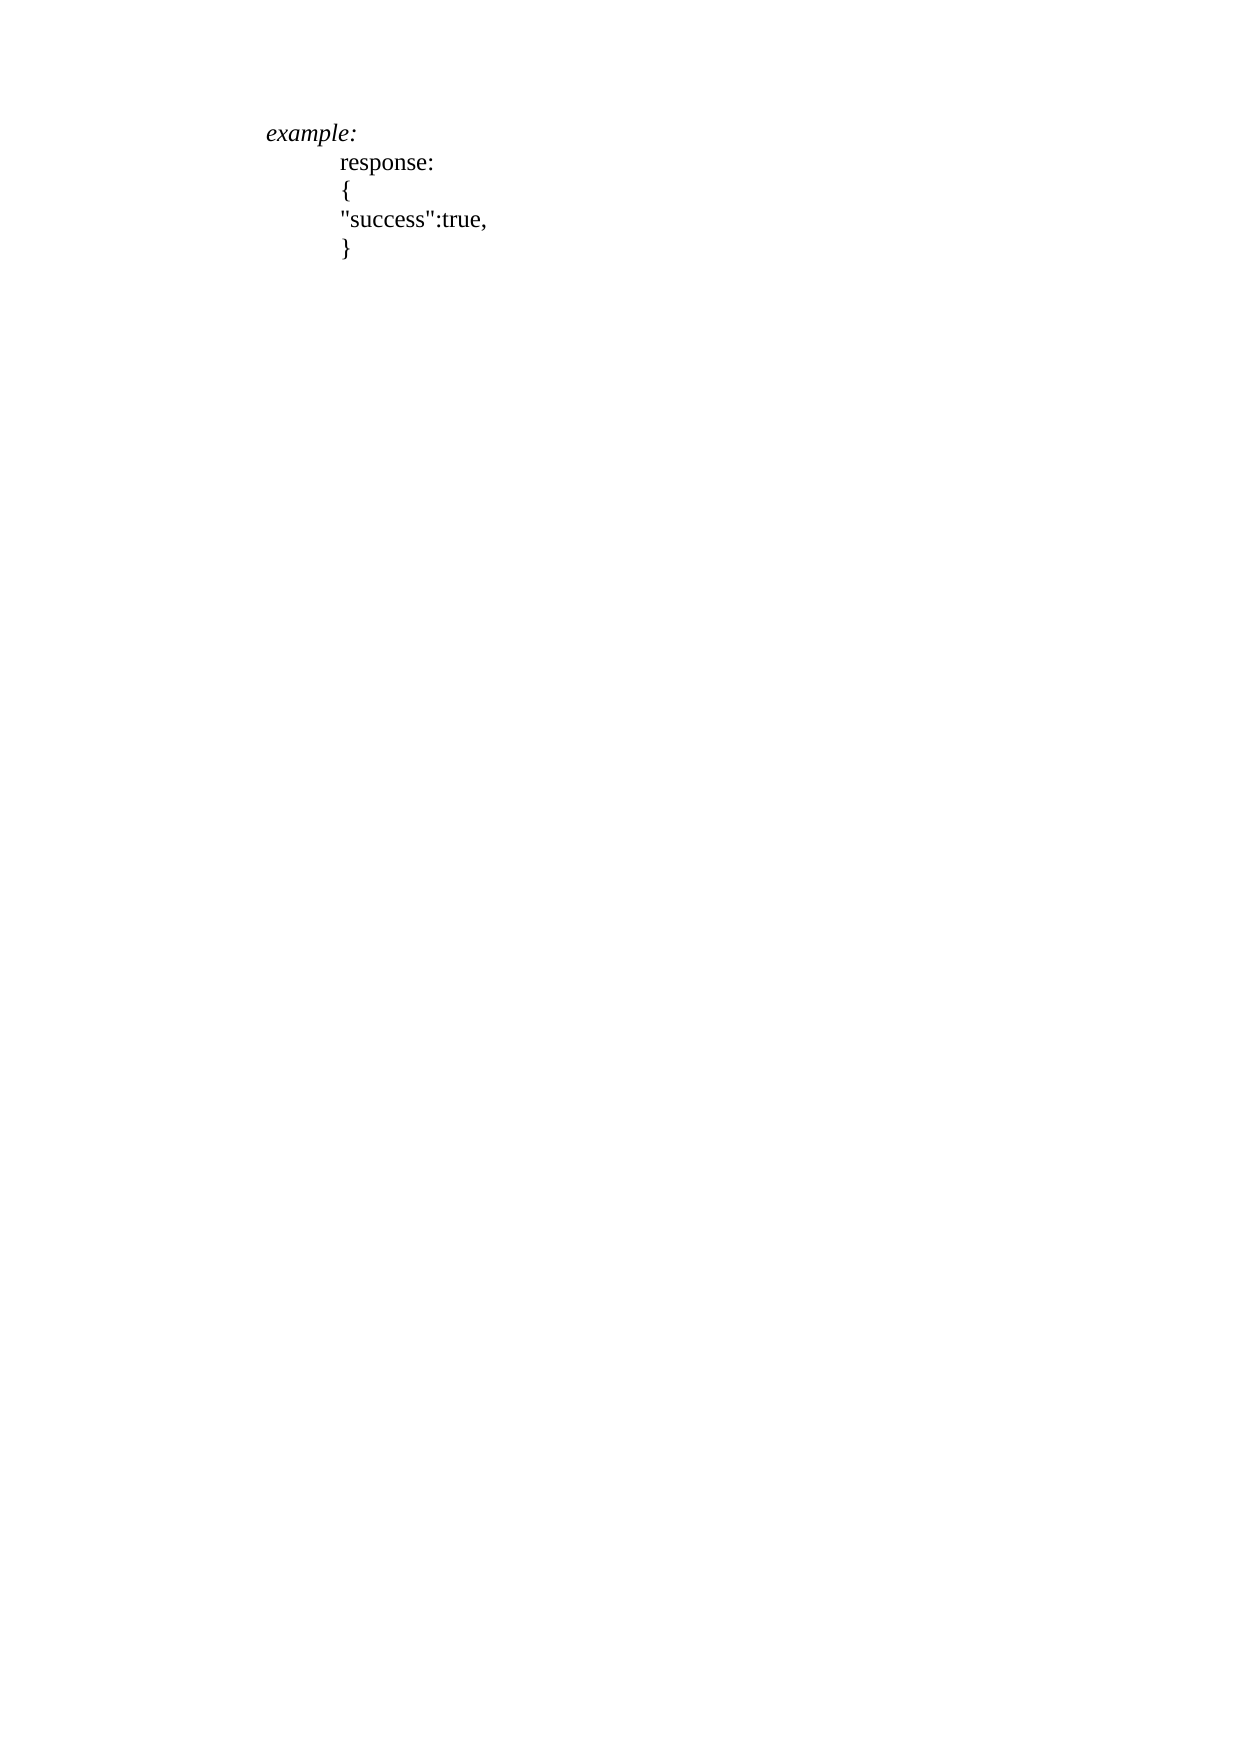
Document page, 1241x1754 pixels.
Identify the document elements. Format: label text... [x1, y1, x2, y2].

text } [118, 233, 1122, 262]
text "success":true, [118, 204, 1122, 233]
text example: [118, 118, 1122, 147]
text response: [118, 147, 1122, 176]
text { [118, 176, 1122, 204]
